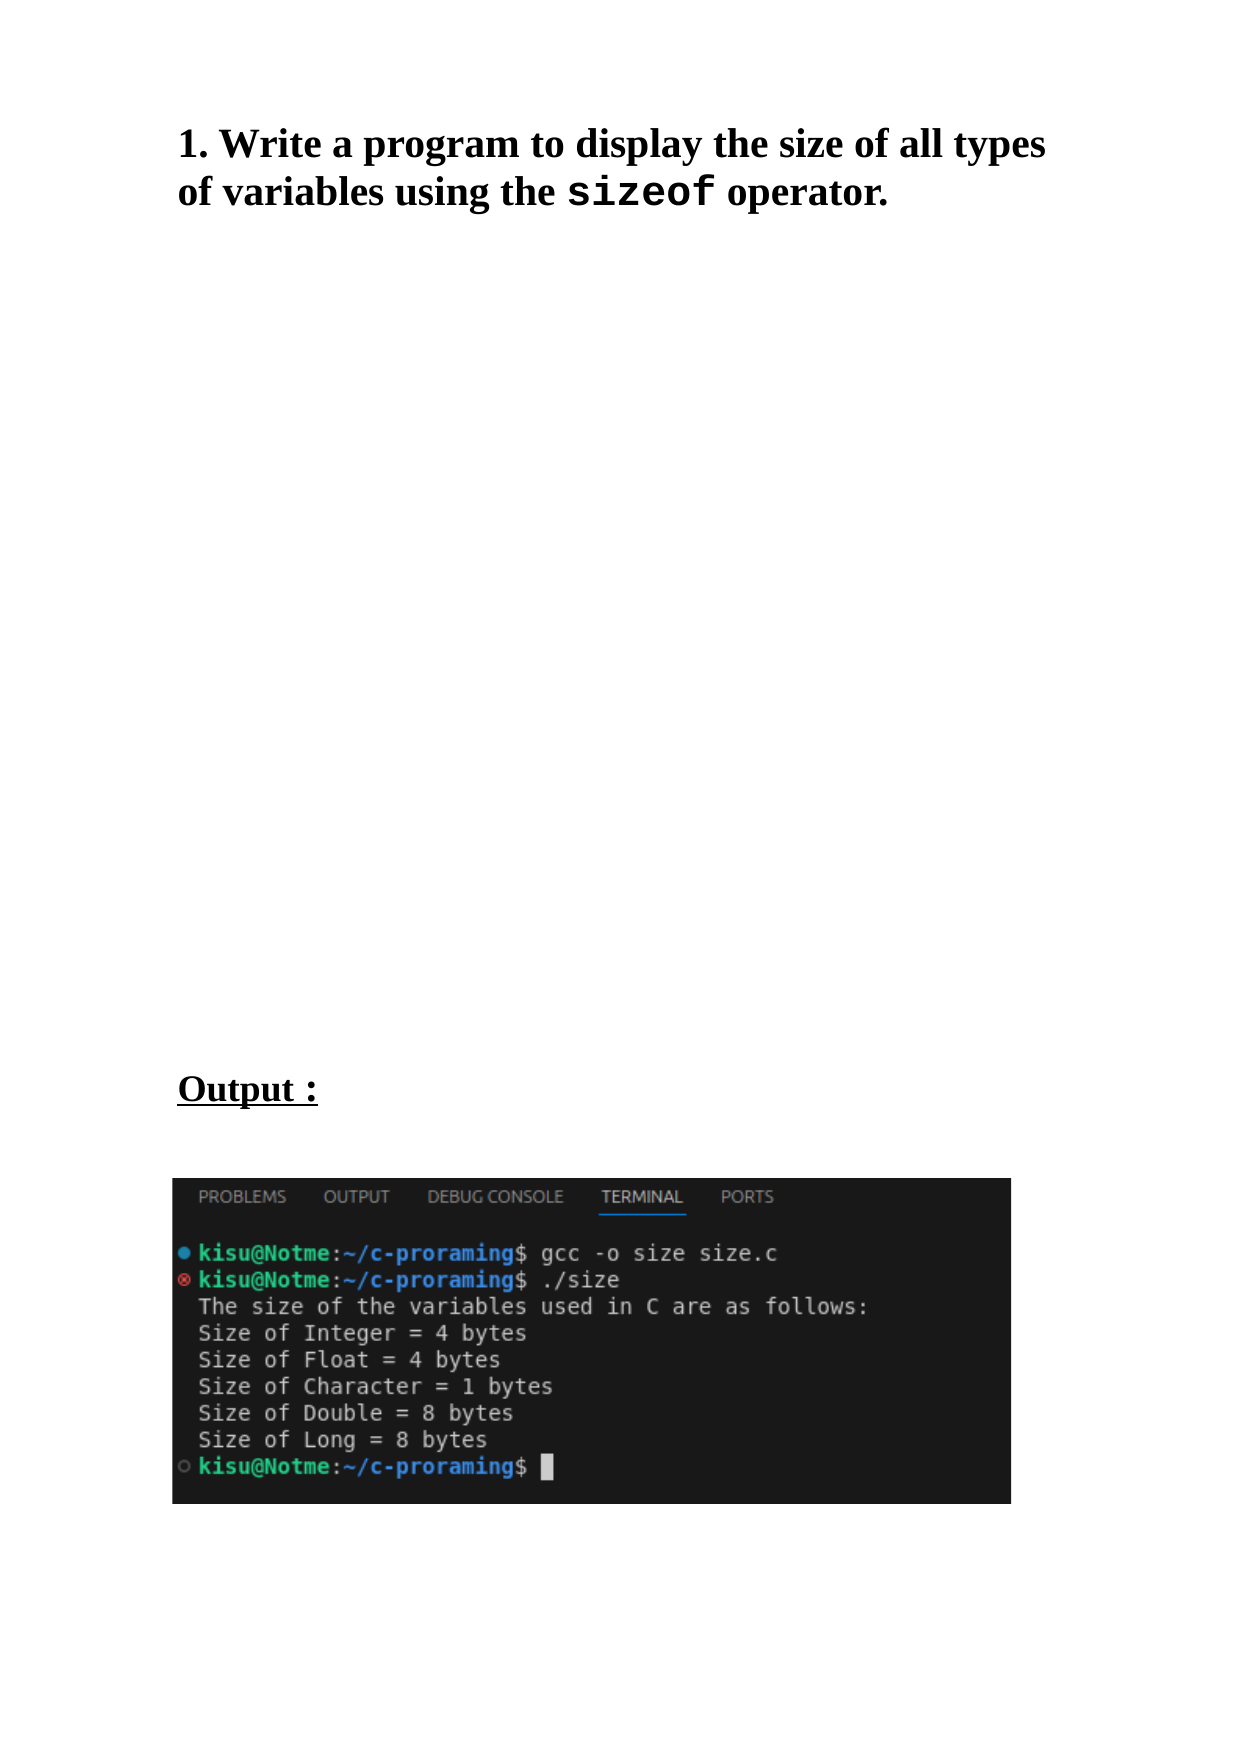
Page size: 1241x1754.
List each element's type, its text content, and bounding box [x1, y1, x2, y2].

picture [172, 1178, 1012, 1504]
text Output : [177, 1062, 1063, 1110]
text 1. Write a program to display the size of all types of variables using the sizeof operator. [177, 118, 1063, 217]
